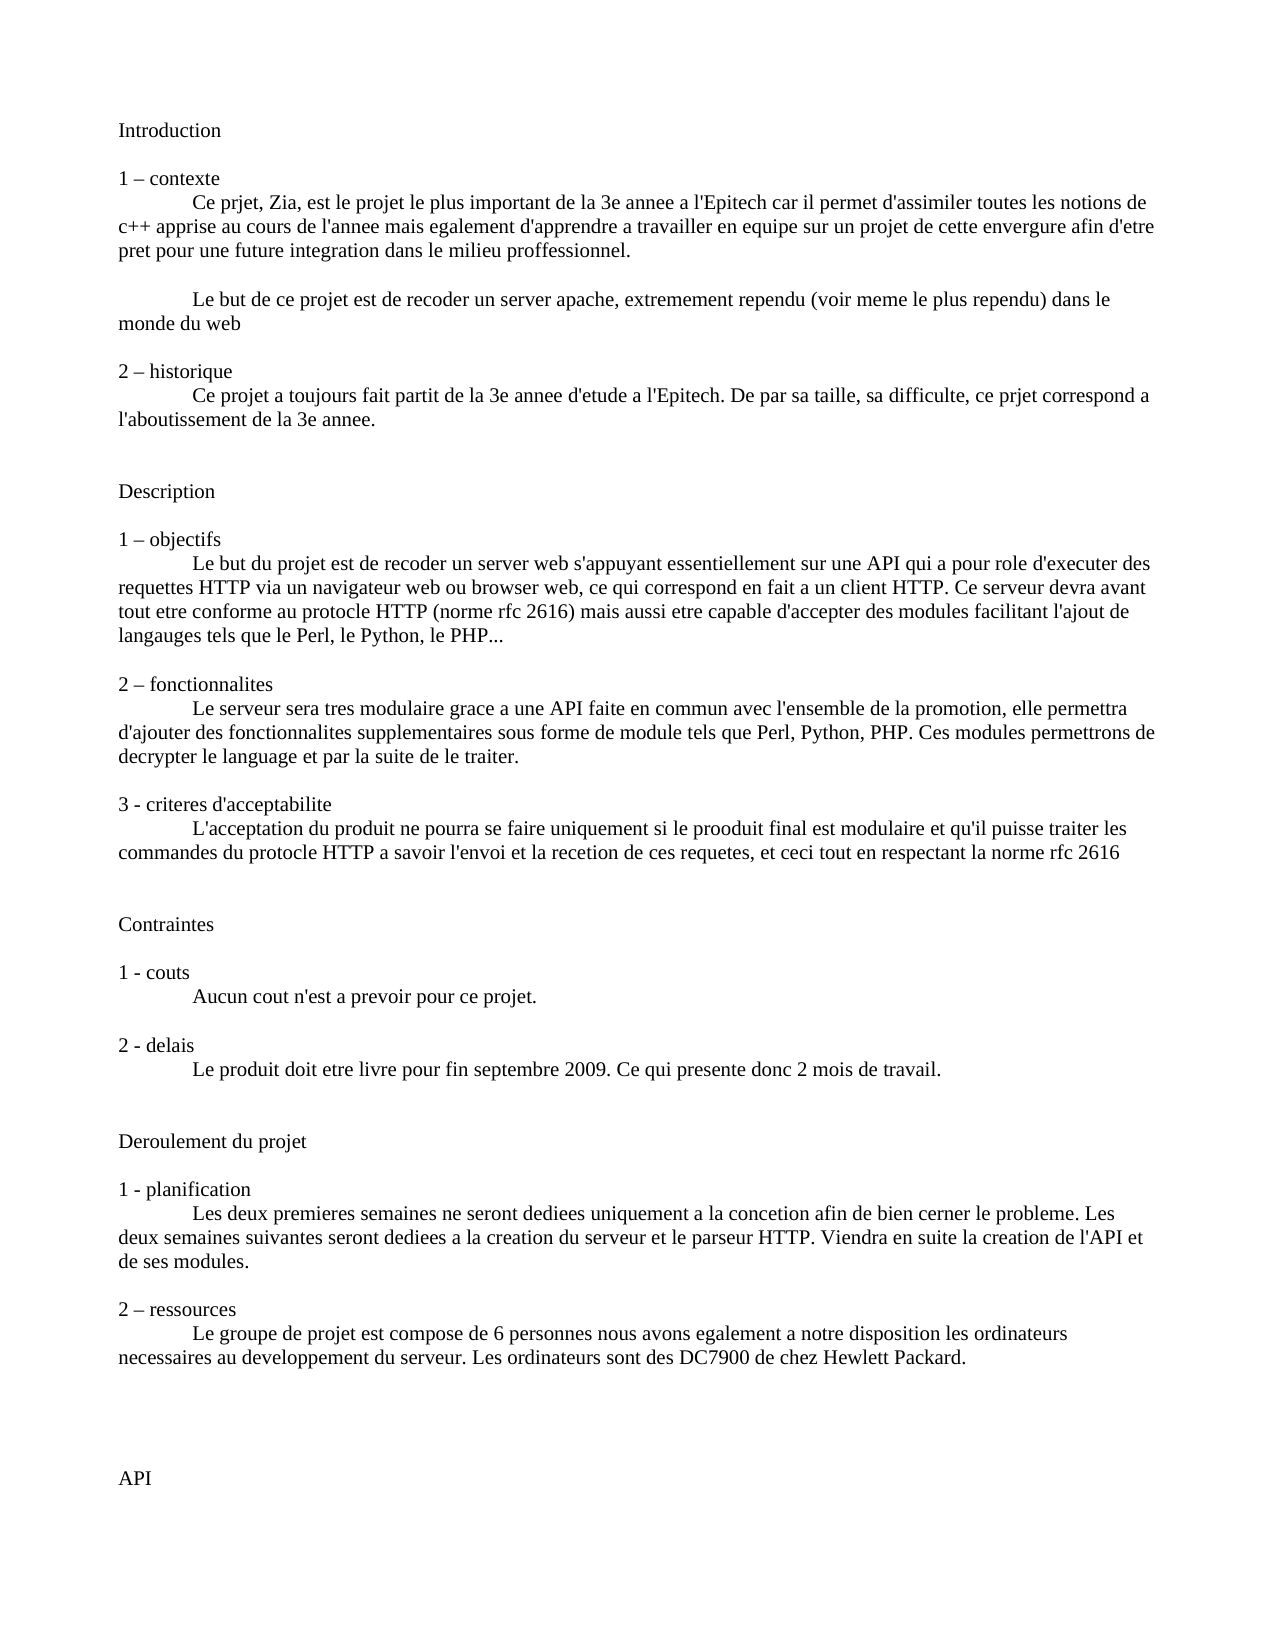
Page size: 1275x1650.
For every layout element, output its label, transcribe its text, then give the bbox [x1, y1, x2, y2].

text Contraintes [118, 912, 1157, 936]
text 2 – fonctionnalites [118, 672, 1157, 696]
text 2 – ressources [118, 1297, 1157, 1321]
text Introduction [118, 118, 1157, 142]
text 2 – historique [118, 359, 1157, 383]
text Le serveur sera tres modulaire grace a une API faite en commun avec l'ensemble de la promotion, elle permettra d'ajouter des fonctionnalites supplementaires sous forme de module tels que Perl, Python, PHP. Ces modules permettrons de decrypter le language et par la suite de le traiter. [118, 696, 1157, 768]
text Ce projet a toujours fait partit de la 3e annee d'etude a l'Epitech. De par sa taille, sa difficulte, ce prjet correspond a l'aboutissement de la 3e annee. [118, 383, 1157, 431]
text Le but de ce projet est de recoder un server apache, extremement rependu (voir meme le plus rependu) dans le monde du web [118, 287, 1157, 335]
text 1 – objectifs [118, 527, 1157, 551]
text Le but du projet est de recoder un server web s'appuyant essentiellement sur une API qui a pour role d'executer des requettes HTTP via un navigateur web ou browser web, ce qui correspond en fait a un client HTTP. Ce serveur devra avant tout etre conforme au protocle HTTP (norme rfc 2616) mais aussi etre capable d'accepter des modules facilitant l'ajout de langauges tels que le Perl, le Python, le PHP... [118, 551, 1157, 647]
text Le produit doit etre livre pour fin septembre 2009. Ce qui presente donc 2 mois de travail. [118, 1057, 1157, 1081]
text Le groupe de projet est compose de 6 personnes nous avons egalement a notre disposition les ordinateurs necessaires au developpement du serveur. Les ordinateurs sont des DC7900 de chez Hewlett Packard. [118, 1321, 1157, 1369]
text Ce prjet, Zia, est le projet le plus important de la 3e annee a l'Epitech car il permet d'assimiler toutes les notions de c++ apprise au cours de l'annee mais egalement d'apprendre a travailler en equipe sur un projet de cette envergure afin d'etre pret pour une future integration dans le milieu proffessionnel. [118, 190, 1157, 262]
text API [118, 1466, 1157, 1490]
text 2 - delais [118, 1032, 1157, 1057]
text 1 - couts [118, 960, 1157, 984]
text Deroulement du projet [118, 1129, 1157, 1153]
text Aucun cout n'est a prevoir pour ce projet. [118, 984, 1157, 1008]
text Description [118, 479, 1157, 503]
text 3 - criteres d'acceptabilite [118, 792, 1157, 816]
text L'acceptation du produit ne pourra se faire uniquement si le prooduit final est modulaire et qu'il puisse traiter les commandes du protocle HTTP a savoir l'envoi et la recetion de ces requetes, et ceci tout en respectant la norme rfc 2616 [118, 816, 1157, 864]
text 1 - planification [118, 1177, 1157, 1201]
text Les deux premieres semaines ne seront dediees uniquement a la concetion afin de bien cerner le probleme. Les deux semaines suivantes seront dediees a la creation du serveur et le parseur HTTP. Viendra en suite la creation de l'API et de ses modules. [118, 1201, 1157, 1273]
text 1 – contexte [118, 166, 1157, 190]
